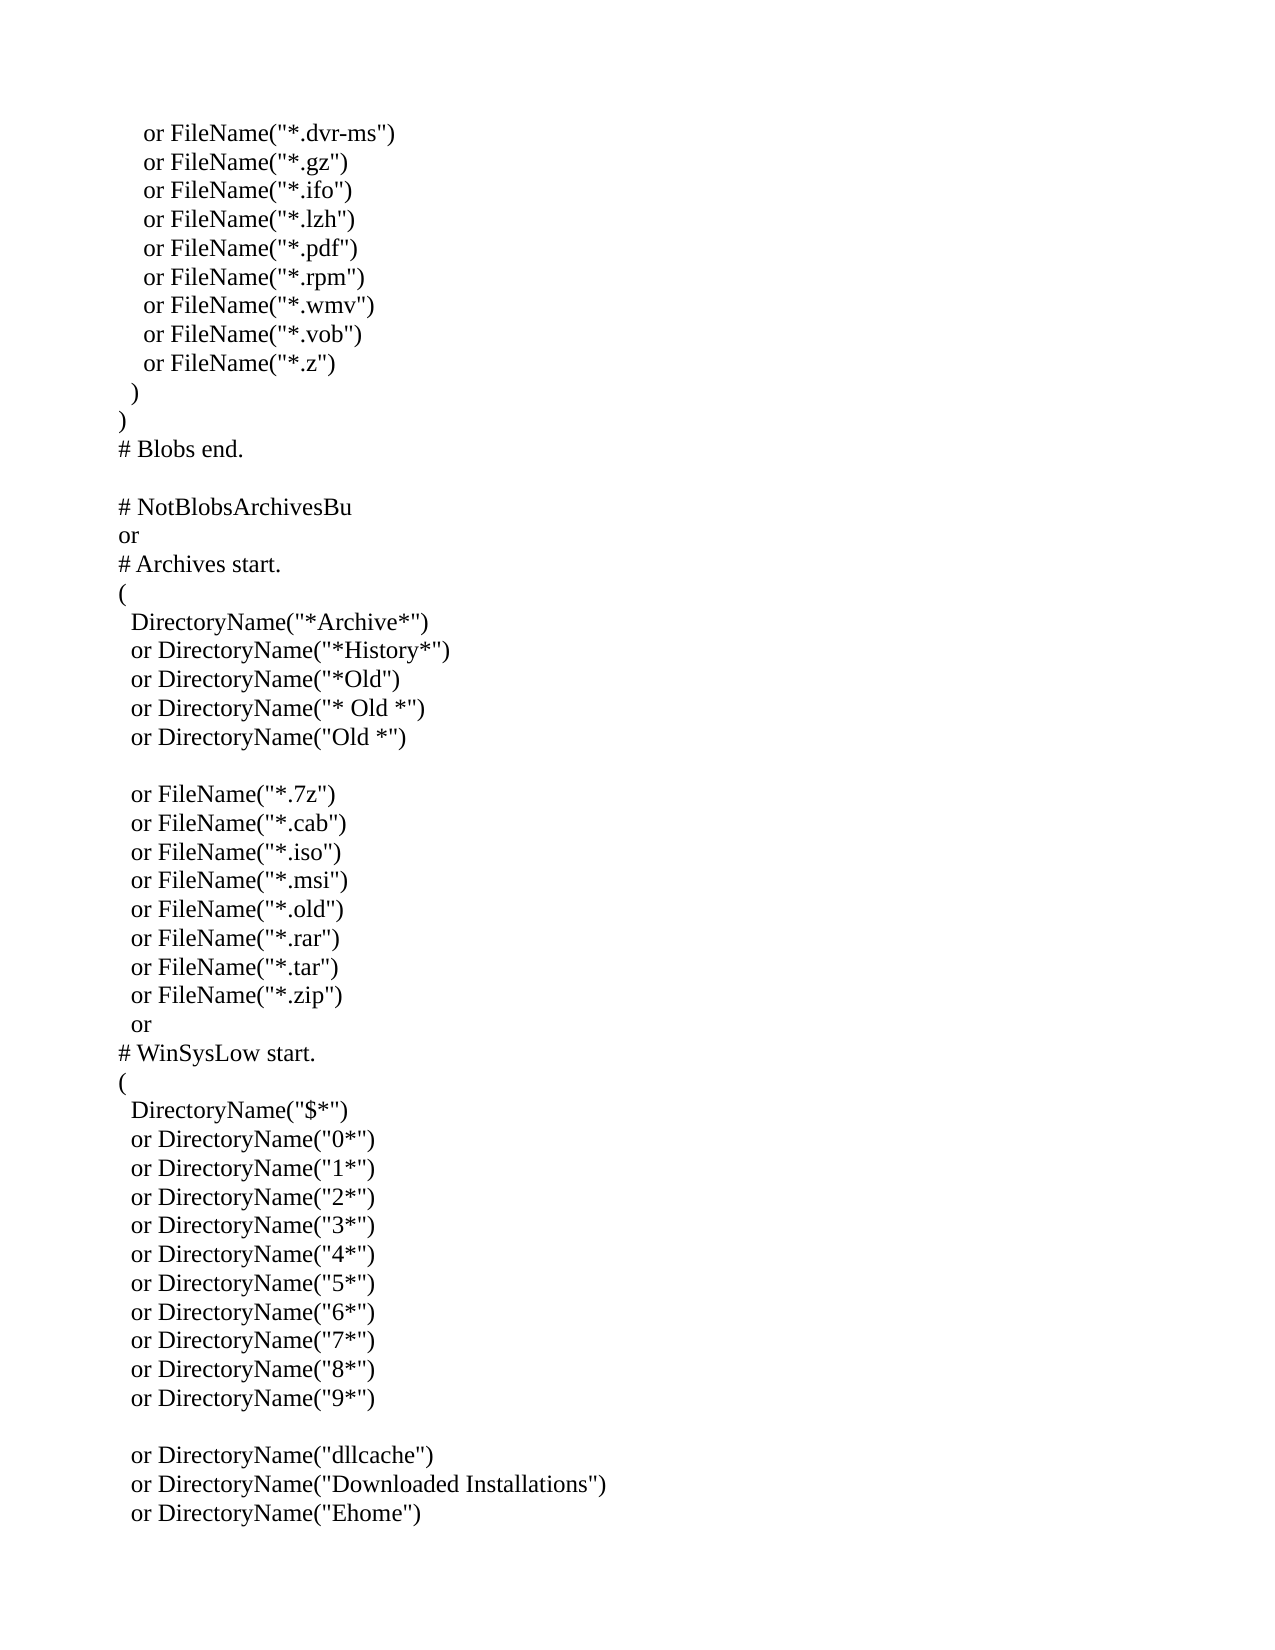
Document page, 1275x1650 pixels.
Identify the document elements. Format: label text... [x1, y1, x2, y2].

text or DirectoryName("1*") [118, 1153, 1157, 1182]
text # WinSysLow start. [118, 1038, 1157, 1067]
text DirectoryName("*Archive*") [118, 607, 1157, 636]
text or FileName("*.dvr-ms") [118, 118, 1157, 147]
text or FileName("*.old") [118, 894, 1157, 923]
text or FileName("*.z") [118, 348, 1157, 377]
text or DirectoryName("6*") [118, 1297, 1157, 1326]
text or DirectoryName("2*") [118, 1182, 1157, 1211]
text or DirectoryName("8*") [118, 1354, 1157, 1383]
text or FileName("*.ifo") [118, 176, 1157, 204]
text DirectoryName("$*") [118, 1096, 1157, 1124]
text or FileName("*.rpm") [118, 262, 1157, 291]
text or DirectoryName("5*") [118, 1268, 1157, 1297]
text or FileName("*.rar") [118, 923, 1157, 952]
text or DirectoryName("0*") [118, 1124, 1157, 1153]
text # Archives start. [118, 549, 1157, 578]
text # Blobs end. [118, 434, 1157, 463]
text or FileName("*.pdf") [118, 233, 1157, 262]
text or FileName("*.msi") [118, 866, 1157, 894]
text or [118, 521, 1157, 549]
text or DirectoryName("*Old") [118, 664, 1157, 693]
text or FileName("*.zip") [118, 981, 1157, 1009]
text or FileName("*.lzh") [118, 204, 1157, 233]
text or FileName("*.vob") [118, 319, 1157, 348]
text # NotBlobsArchivesBu [118, 492, 1157, 521]
text or DirectoryName("7*") [118, 1326, 1157, 1354]
text or FileName("*.gz") [118, 147, 1157, 176]
text or DirectoryName("dllcache") [118, 1441, 1157, 1469]
text or FileName("*.tar") [118, 952, 1157, 981]
text ( [118, 1067, 1157, 1096]
text or DirectoryName("3*") [118, 1211, 1157, 1239]
text or FileName("*.iso") [118, 837, 1157, 866]
text ) [118, 377, 1157, 406]
text or DirectoryName("Downloaded Installations") [118, 1469, 1157, 1498]
text or [118, 1009, 1157, 1038]
text or DirectoryName("*History*") [118, 636, 1157, 664]
text or DirectoryName("Ehome") [118, 1498, 1157, 1527]
text or DirectoryName("9*") [118, 1383, 1157, 1412]
text ( [118, 578, 1157, 607]
text or FileName("*.wmv") [118, 291, 1157, 319]
text ) [118, 406, 1157, 434]
text or DirectoryName("* Old *") [118, 693, 1157, 722]
text or DirectoryName("Old *") [118, 722, 1157, 751]
text or DirectoryName("4*") [118, 1239, 1157, 1268]
text or FileName("*.cab") [118, 808, 1157, 837]
text or FileName("*.7z") [118, 779, 1157, 808]
